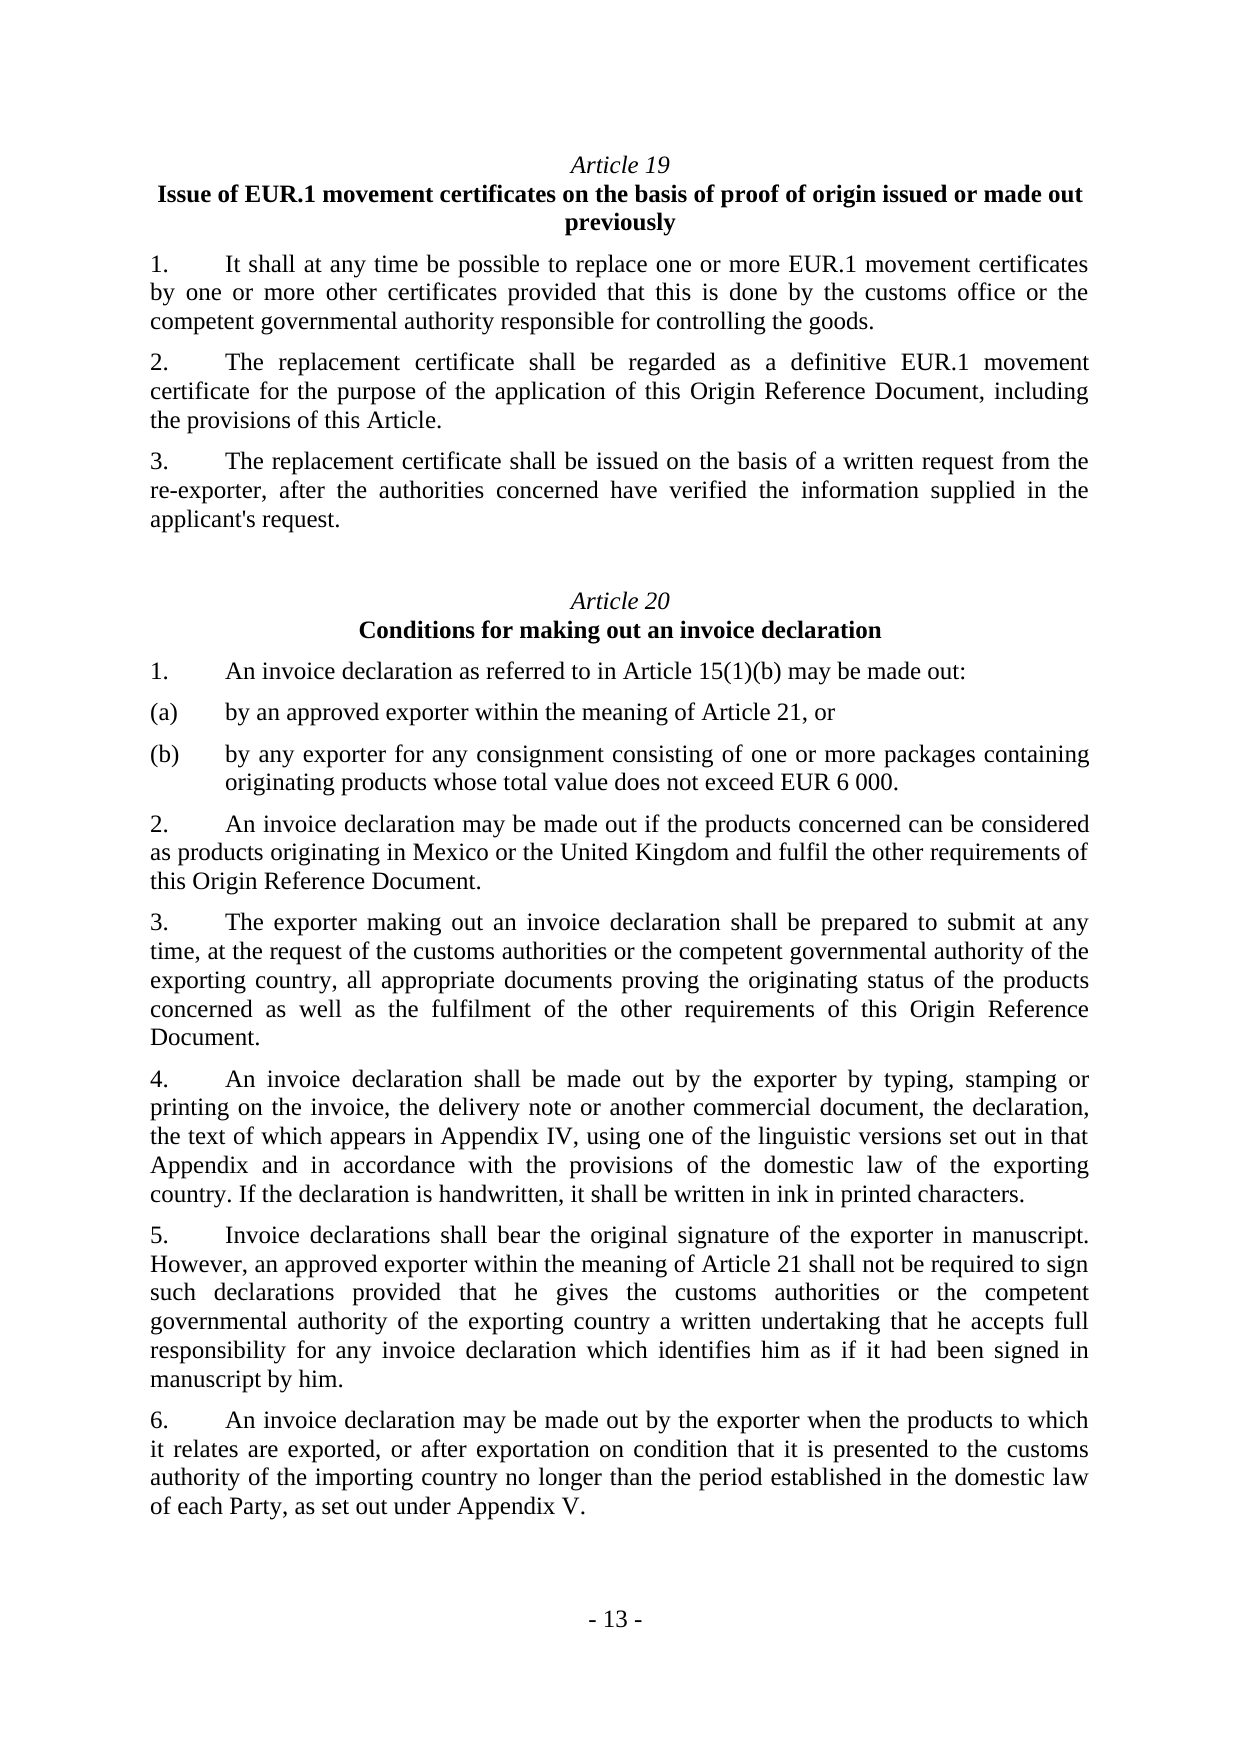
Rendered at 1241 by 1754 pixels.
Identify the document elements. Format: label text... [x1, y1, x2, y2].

list by any exporter for any consignment consisting of one or more packages containing originating products whose total value does not exceed EUR 6 000. [150, 739, 1090, 796]
list The exporter making out an invoice declaration shall be prepared to submit at any time, at the request of the customs authorities or the competent governmental authority of the exporting country, all appropriate documents proving the originating status of the products concerned as well as the fulfilment of the other requirements of this Origin Reference Document. [150, 907, 1090, 1051]
list by an approved exporter within the meaning of Article 21, or [150, 697, 1090, 726]
list Issue of EUR.1 movement certificates on the basis of proof of origin issued or made out previously [150, 150, 1090, 236]
list Conditions for making out an invoice declaration [150, 586, 1090, 644]
list Invoice declarations shall bear the original signature of the exporter in manuscript. However, an approved exporter within the meaning of Article 21 shall not be required to sign such declarations provided that he gives the customs authorities or the competent governmental authority of the exporting country a written undertaking that he accepts full responsibility for any invoice declaration which identifies him as if it had been signed in manuscript by him. [150, 1220, 1090, 1392]
list An invoice declaration as referred to in Article 15(1)(b) may be made out: [150, 656, 1090, 685]
list An invoice declaration may be made out if the products concerned can be considered as products originating in Mexico or the United Kingdom and fulfil the other requirements of this Origin Reference Document. [150, 809, 1090, 895]
list It shall at any time be possible to replace one or more EUR.1 movement certificates by one or more other certificates provided that this is done by the customs office or the competent governmental authority responsible for controlling the goods. [150, 249, 1090, 335]
list An invoice declaration shall be made out by the exporter by typing, stamping or printing on the invoice, the delivery note or another commercial document, the declaration, the text of which appears in Appendix IV, using one of the linguistic versions set out in that Appendix and in accordance with the provisions of the domestic law of the exporting country. If the declaration is handwritten, it shall be written in ink in printed characters. [150, 1064, 1090, 1207]
list The replacement certificate shall be issued on the basis of a written request from the re-exporter, after the authorities concerned have verified the information supplied in the applicant's request. [150, 446, 1090, 532]
list The replacement certificate shall be regarded as a definitive EUR.1 movement certificate for the purpose of the application of this Origin Reference Document, including the provisions of this Article. [150, 347, 1090, 434]
list An invoice declaration may be made out by the exporter when the products to which it relates are exported, or after exportation on condition that it is presented to the customs authority of the importing country no longer than the period established in the domestic law of each Party, as set out under Appendix V. [150, 1405, 1090, 1520]
